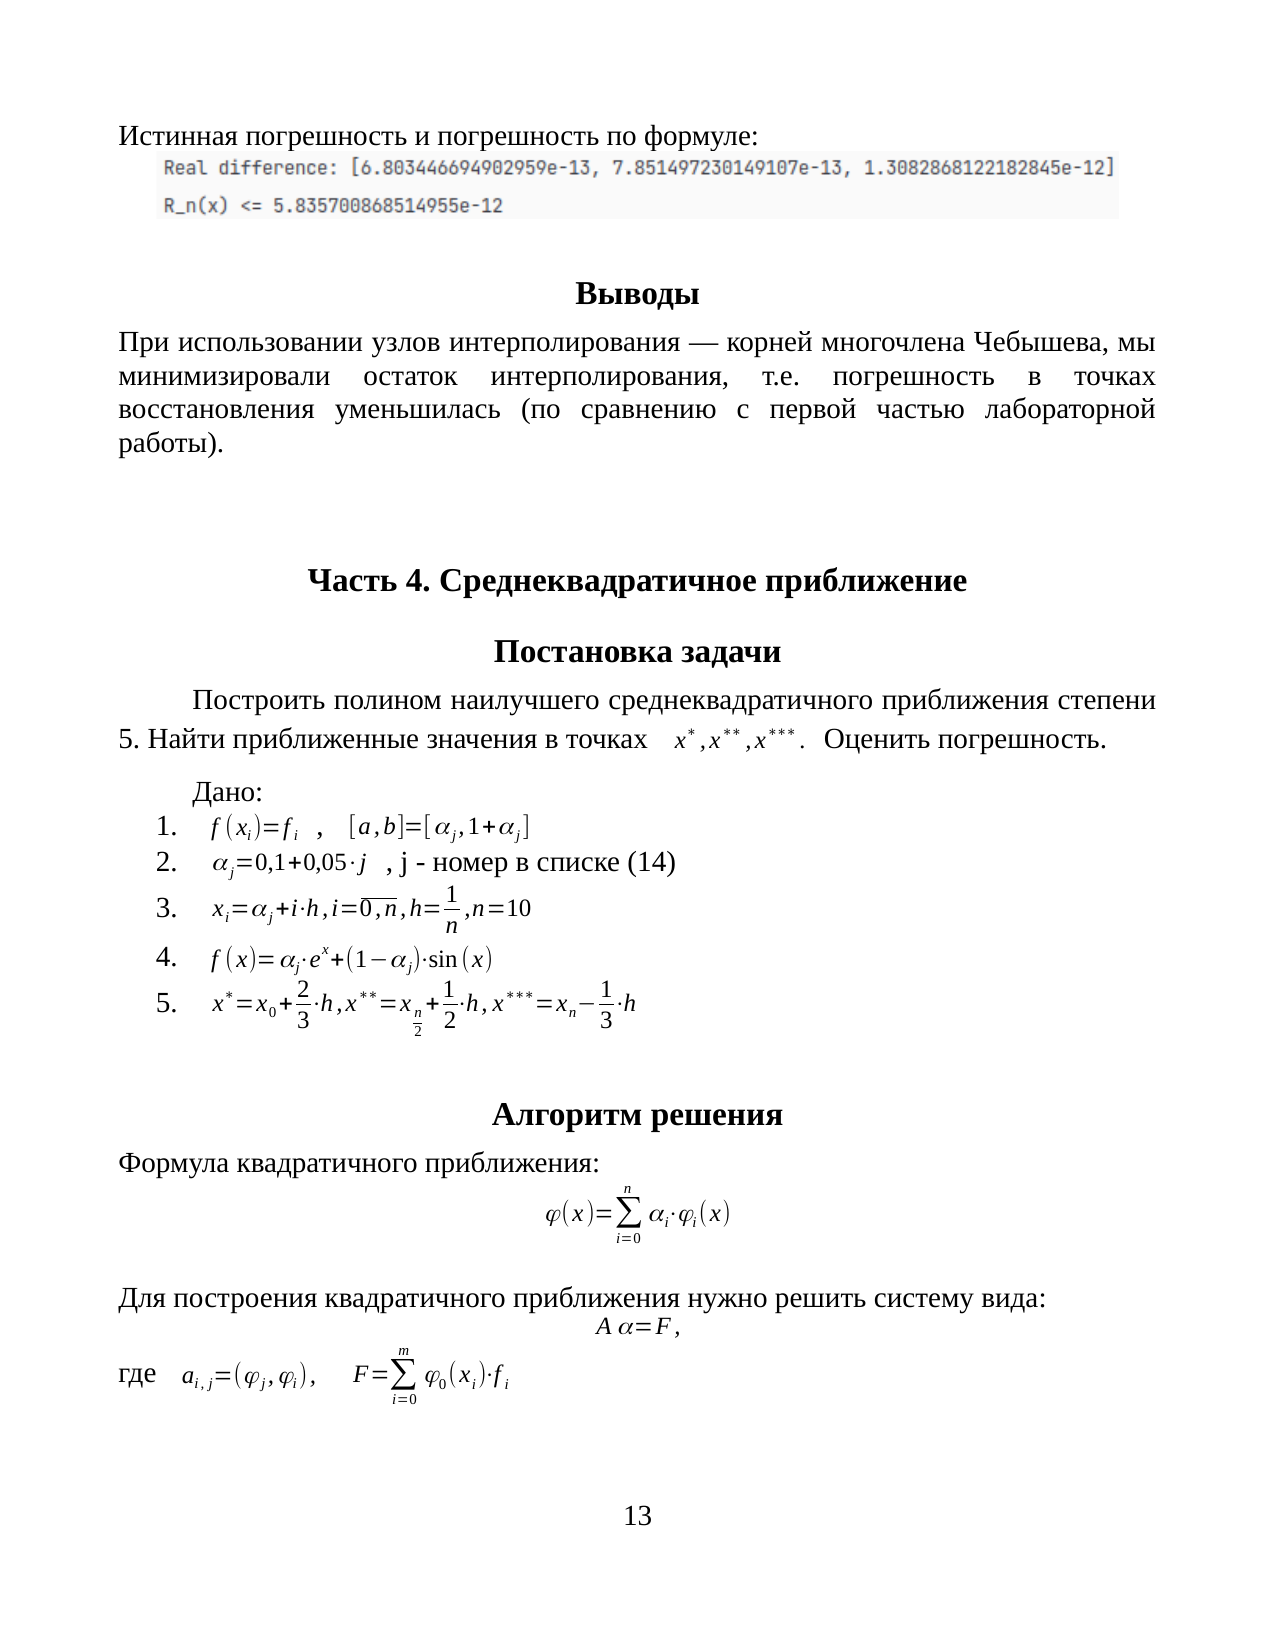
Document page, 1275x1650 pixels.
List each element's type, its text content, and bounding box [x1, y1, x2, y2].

subtitle Часть 4. Среднеквадратичное приближение [118, 560, 1157, 598]
text Формула квадратичного приближения: [118, 1145, 1157, 1179]
subtitle Выводы [118, 273, 1157, 312]
text Дано: [118, 774, 1157, 808]
list , j - номер в списке (14) [156, 844, 1157, 880]
text Истинная погрешность и погрешность по формуле: [118, 118, 1157, 152]
subtitle Постановка задачи [118, 632, 1157, 670]
text где [118, 1341, 1157, 1408]
list , [156, 808, 1157, 844]
picture [156, 151, 1119, 219]
subtitle Алгоритм решения [118, 1094, 1157, 1133]
text Построить полином наилучшего среднеквадратичного приближения степени 5. Найти приближенные значения в точках Оценить погрешность. [118, 682, 1157, 754]
text При использовании узлов интерполирования — корней многочлена Чебышева, мы минимизировали остаток интерполирования, т.е. погрешность в точках восстановления уменьшилась (по сравнению с первой частью лабораторной работы). [118, 324, 1157, 458]
text Для построения квадратичного приближения нужно решить систему вида: [118, 1280, 1157, 1313]
